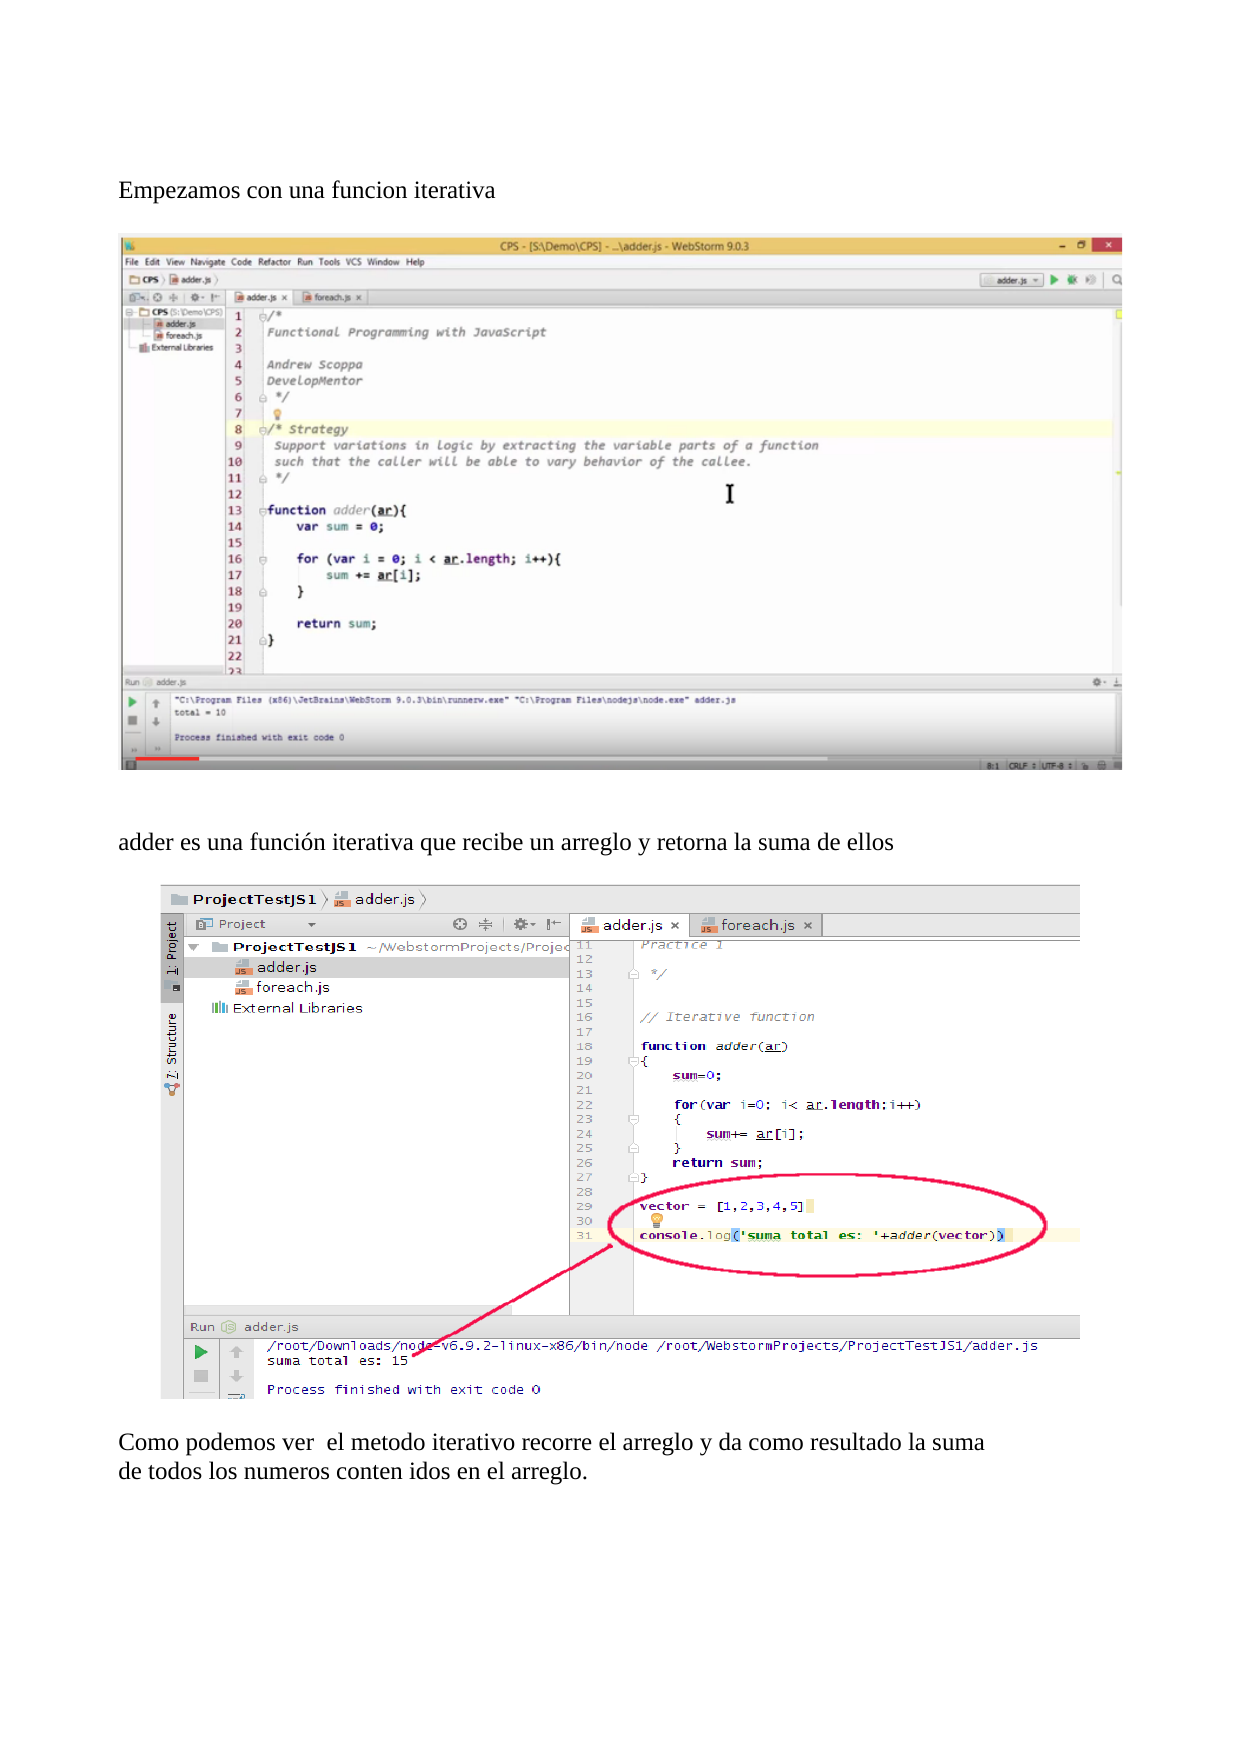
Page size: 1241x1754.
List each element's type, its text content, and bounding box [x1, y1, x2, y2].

picture [118, 233, 1123, 770]
text adder es una función iterativa que recibe un arreglo y retorna la suma de ellos [118, 827, 1122, 855]
text Empezamos con una funcion iterativa [118, 176, 1122, 204]
picture [160, 884, 1080, 1399]
text Como podemos ver el metodo iterativo recorre el arreglo y da como resultado la suma [118, 1427, 1122, 1456]
text de todos los numeros conten idos en el arreglo. [118, 1456, 1122, 1485]
